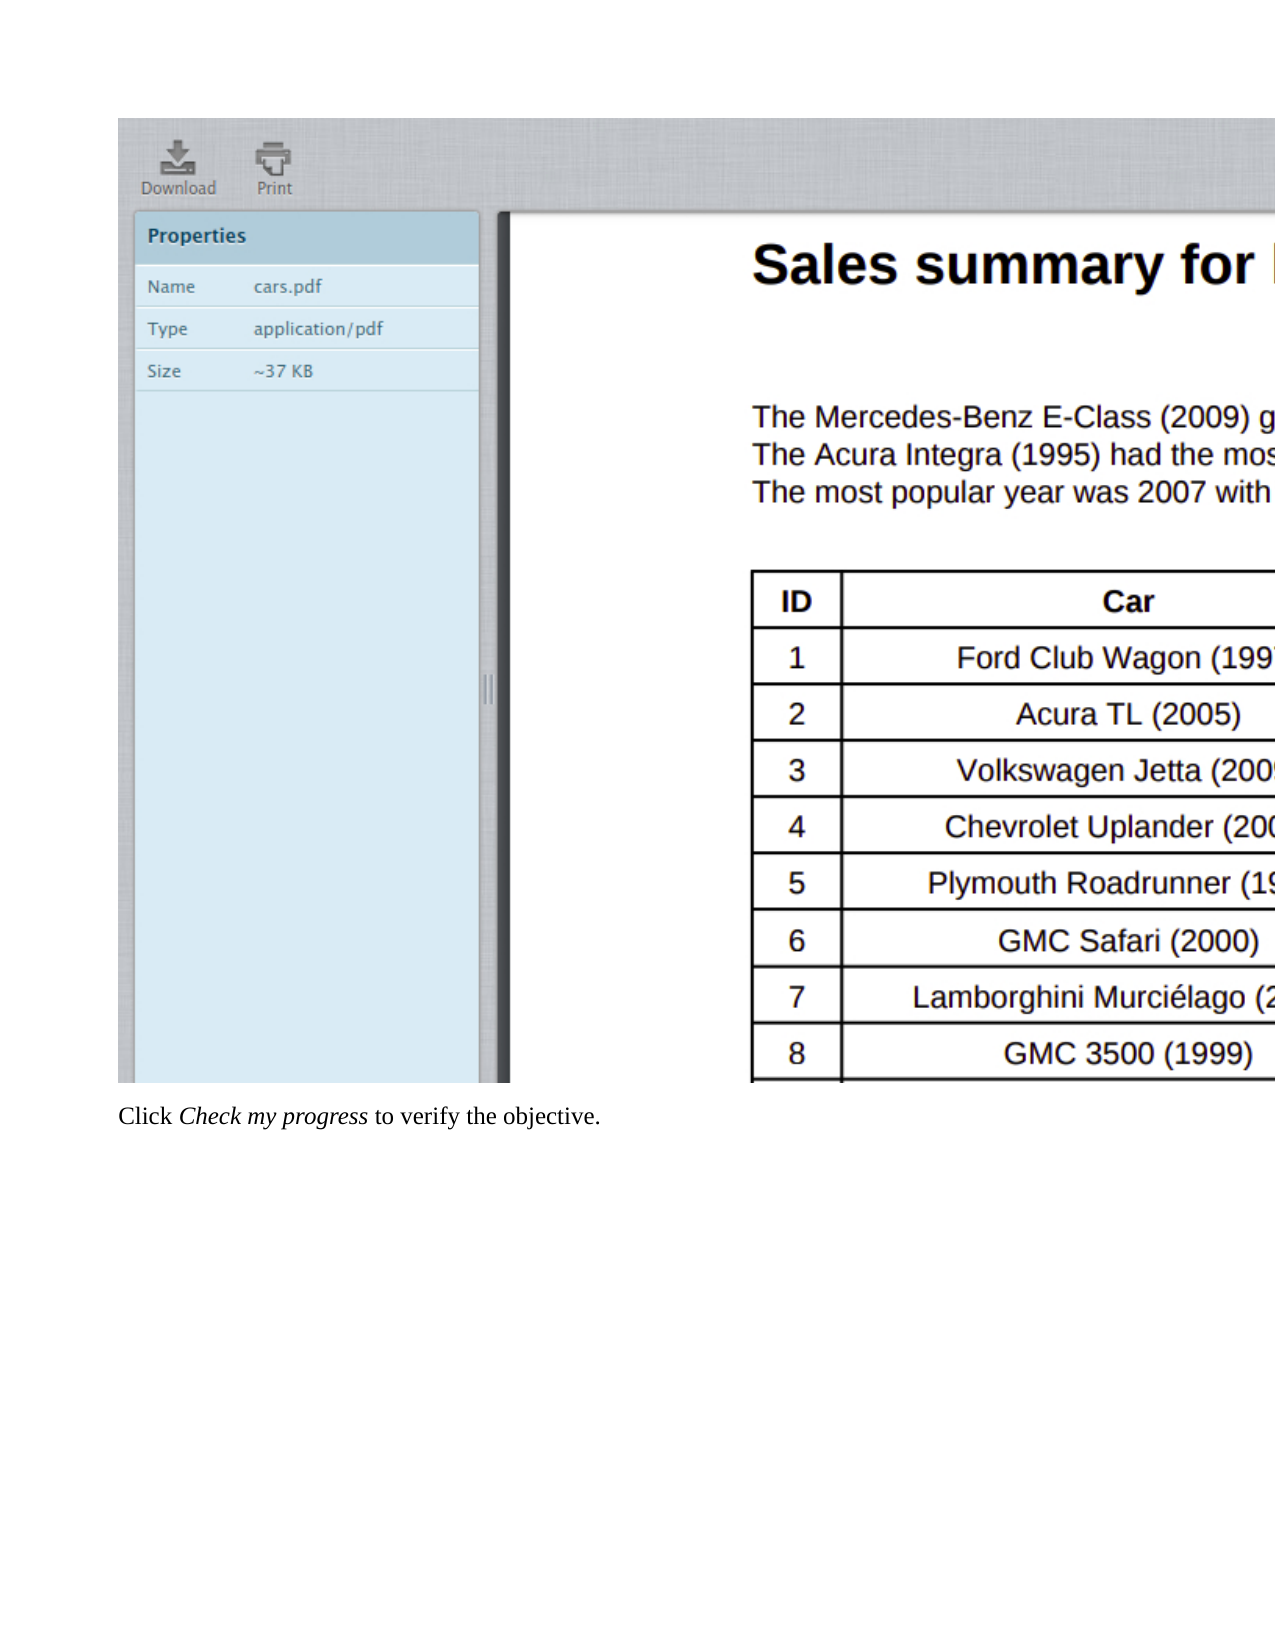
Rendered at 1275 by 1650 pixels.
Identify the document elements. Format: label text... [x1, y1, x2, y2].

picture [118, 118, 1275, 1083]
text Click Check my progress to verify the objective. [118, 1101, 1157, 1130]
